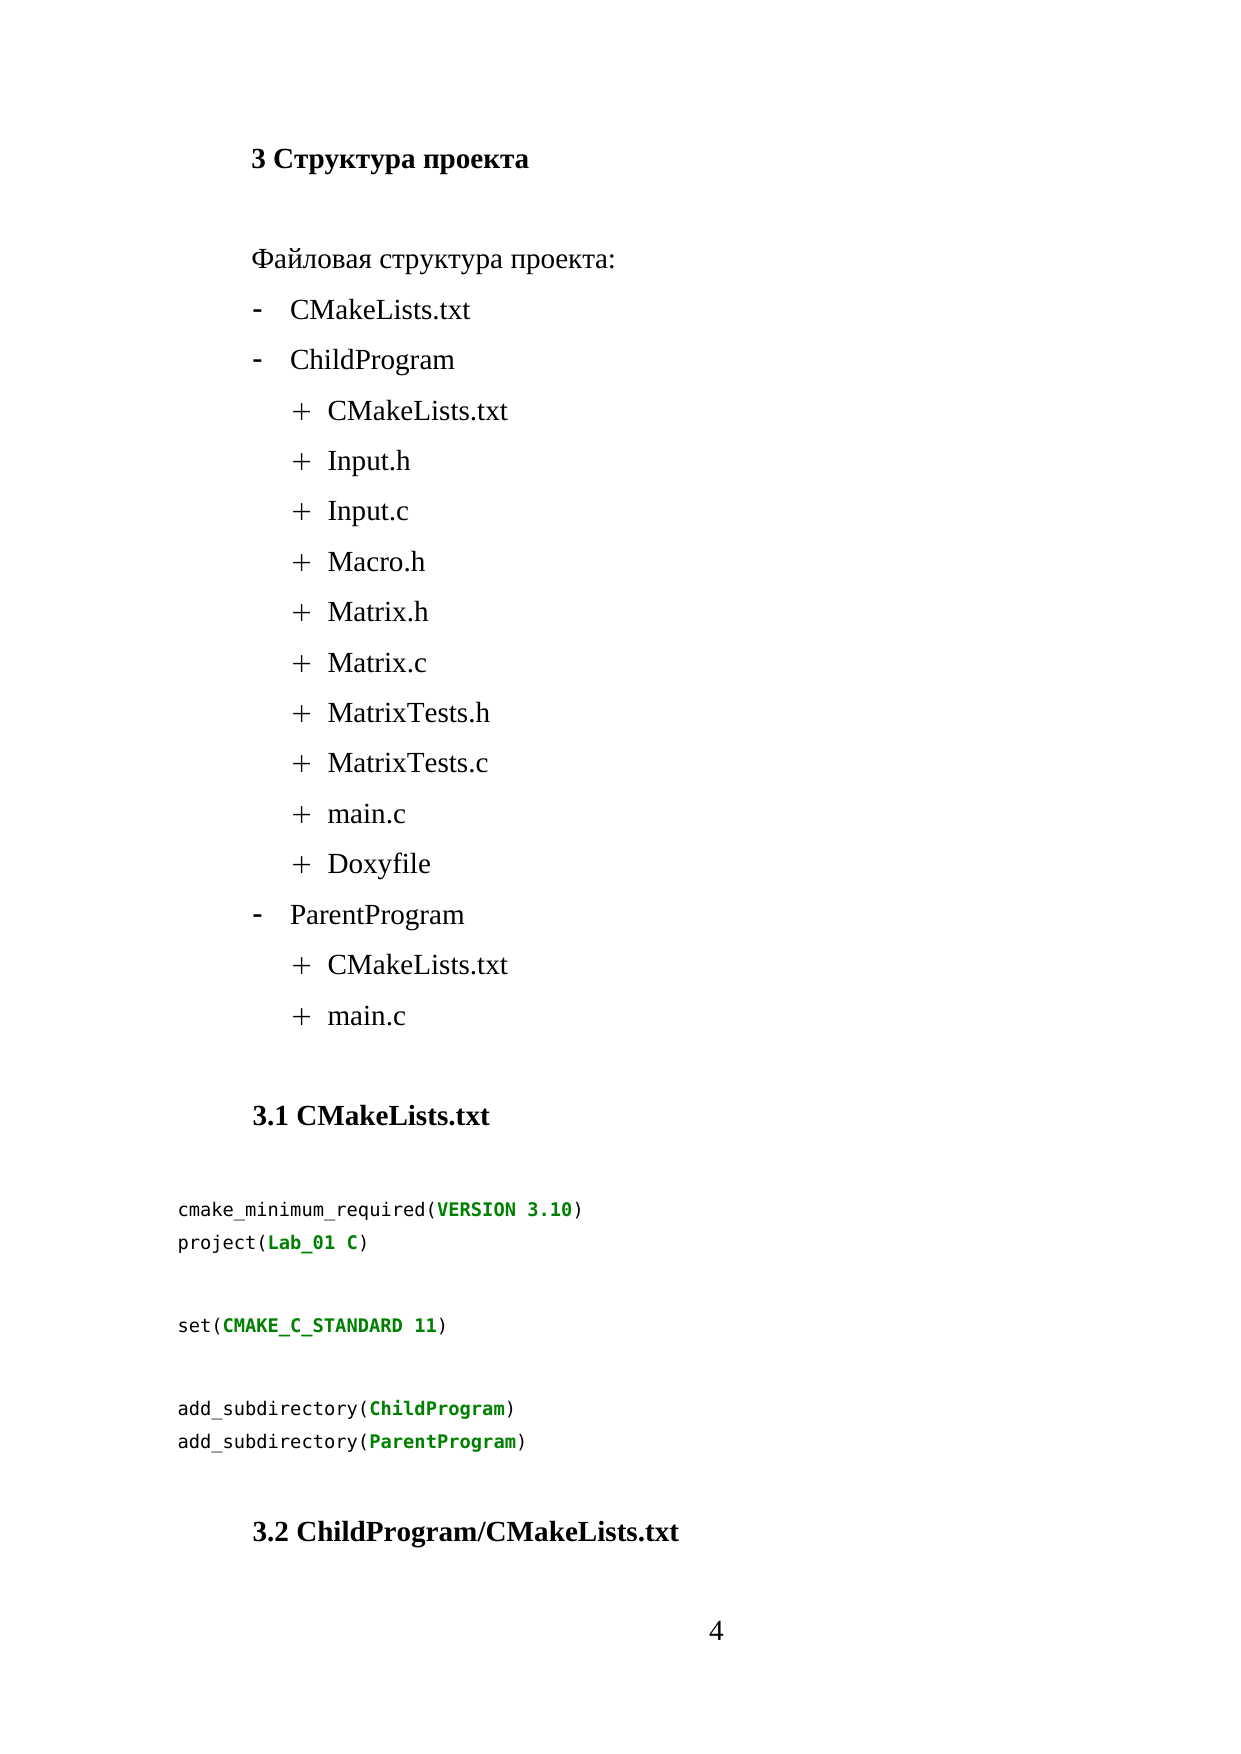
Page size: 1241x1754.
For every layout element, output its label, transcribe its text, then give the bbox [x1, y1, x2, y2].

list main.c [290, 998, 1181, 1031]
list Input.c [290, 493, 1181, 527]
text Файловая структура проекта: [177, 242, 1181, 275]
list ParentProgram [252, 897, 1181, 931]
list CMakeLists.txt [290, 947, 1181, 981]
subtitle CMakeLists.txt [177, 1098, 1181, 1132]
list Matrix.h [290, 594, 1181, 628]
list ChildProgram [252, 342, 1181, 376]
list CMakeLists.txt [252, 292, 1181, 326]
list Macro.h [290, 544, 1181, 578]
list Matrix.c [290, 645, 1181, 678]
list CMakeLists.txt [290, 393, 1181, 426]
subtitle ChildProgram/CMakeLists.txt [177, 1514, 1181, 1548]
list MatrixTests.c [290, 746, 1181, 779]
list Doxyfile [290, 846, 1181, 880]
text cmake_minimum_required(VERSION 3.10) project(Lab_01 C) set(CMAKE_C_STANDARD 11) add_subdirectory(ChildProgram) add_subdirectory(ParentProgram) [177, 1199, 1181, 1453]
subtitle Структура проекта [177, 141, 1181, 174]
list MatrixTests.h [290, 695, 1181, 729]
list Input.h [290, 443, 1181, 477]
list main.c [290, 796, 1181, 830]
